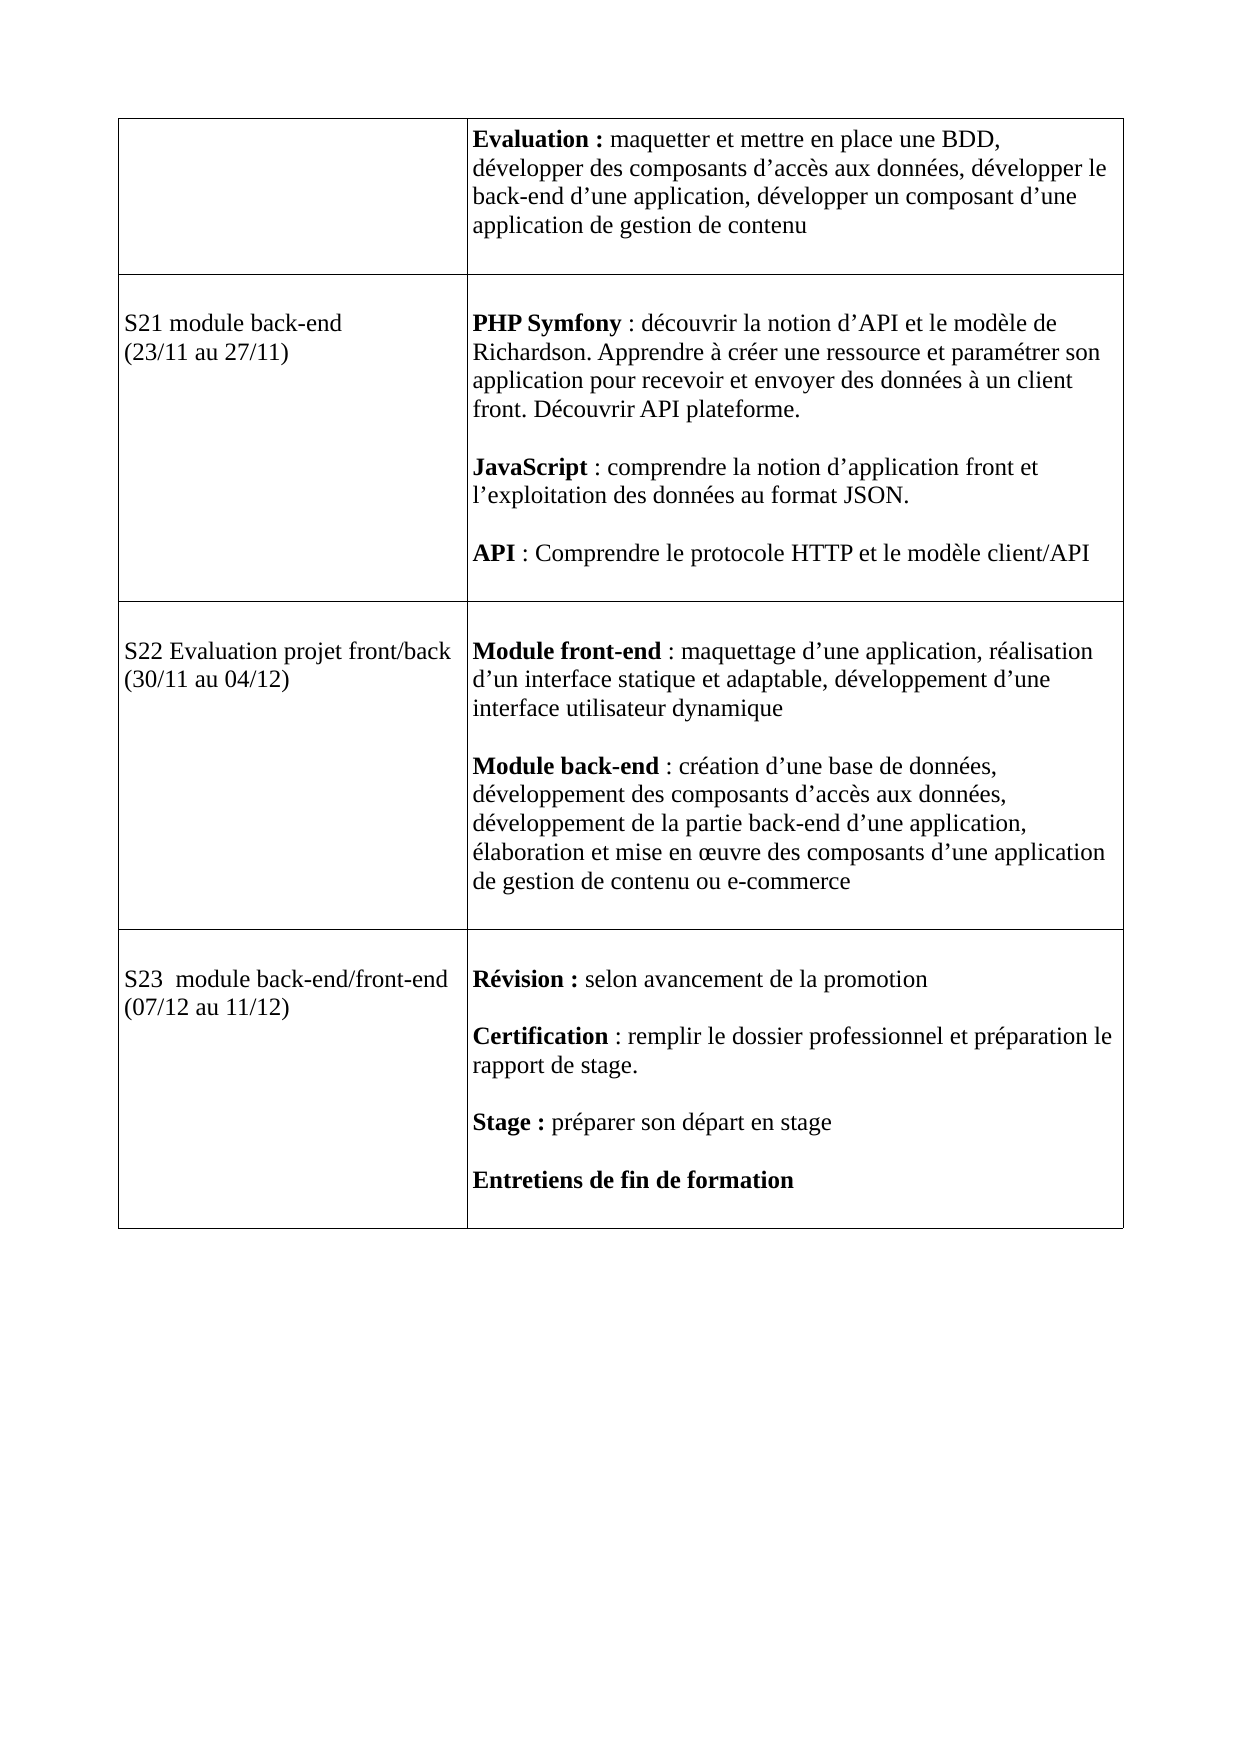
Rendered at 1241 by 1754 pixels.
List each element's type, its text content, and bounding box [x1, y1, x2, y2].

table_cell S22 Evaluation projet front/back (30/11 au 04/12) [119, 602, 467, 929]
table_cell Module front-end : maquettage d’une application, réalisation d’un interface statique et adaptable, développement d’une interface utilisateur dynamique Module back-end : création d’une base de données, développement des composants d’accès aux données, développement de la partie back-end d’une application, élaboration et mise en œuvre des composants d’une application de gestion de contenu ou e-commerce [468, 602, 1123, 929]
table_cell Révision : selon avancement de la promotion Certification : remplir le dossier professionnel et préparation le rapport de stage. Stage : préparer son départ en stage Entretiens de fin de formation [468, 930, 1123, 1228]
table_cell S23 module back-end/front-end (07/12 au 11/12) [119, 930, 467, 1228]
table_cell S21 module back-end (23/11 au 27/11) [119, 275, 467, 601]
table_cell Evaluation : maquetter et mettre en place une BDD, développer des composants d’accès aux données, développer le back-end d’une application, développer un composant d’une application de gestion de contenu [468, 119, 1123, 273]
table_cell [119, 119, 467, 273]
table_cell PHP Symfony : découvrir la notion d’API et le modèle de Richardson. Apprendre à créer une ressource et paramétrer son application pour recevoir et envoyer des données à un client front. Découvrir API plateforme. JavaScript : comprendre la notion d’application front et l’exploitation des données au format JSON. API : Comprendre le protocole HTTP et le modèle client/API [468, 275, 1123, 601]
